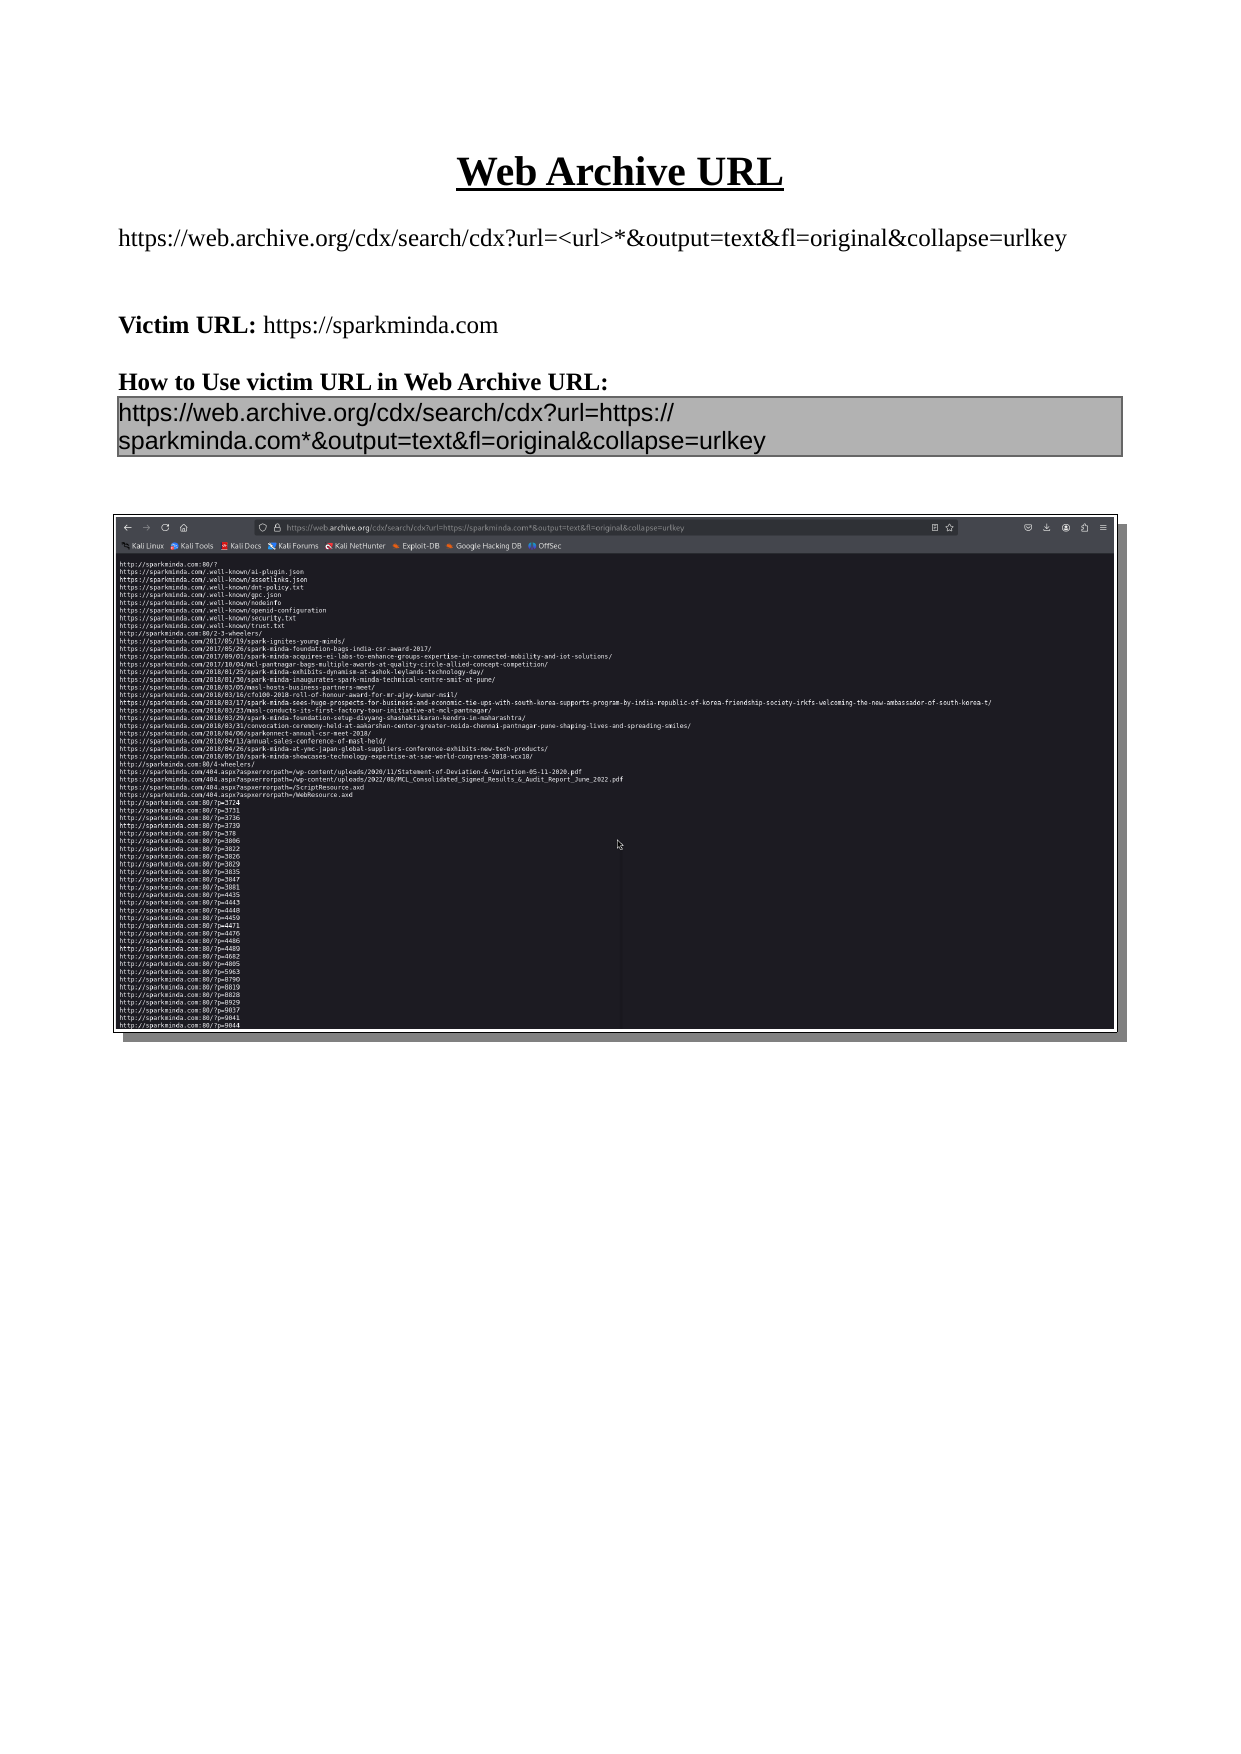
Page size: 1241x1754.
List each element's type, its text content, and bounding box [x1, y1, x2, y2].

table_header https://web.archive.org/cdx/search/cdx?url=https:// sparkminda.com*&output=text&fl=original&collapse=urlkey [119, 398, 1121, 455]
text Victim URL: https://sparkminda.com [118, 310, 1122, 338]
text https://web.archive.org/cdx/search/cdx?url=<url>*&output=text&fl=original&collapse=urlkey [118, 223, 1122, 252]
text How to Use victim URL in Web Archive URL: [118, 367, 1122, 396]
text Web Archive URL [118, 147, 1122, 195]
picture [115, 517, 1114, 1029]
